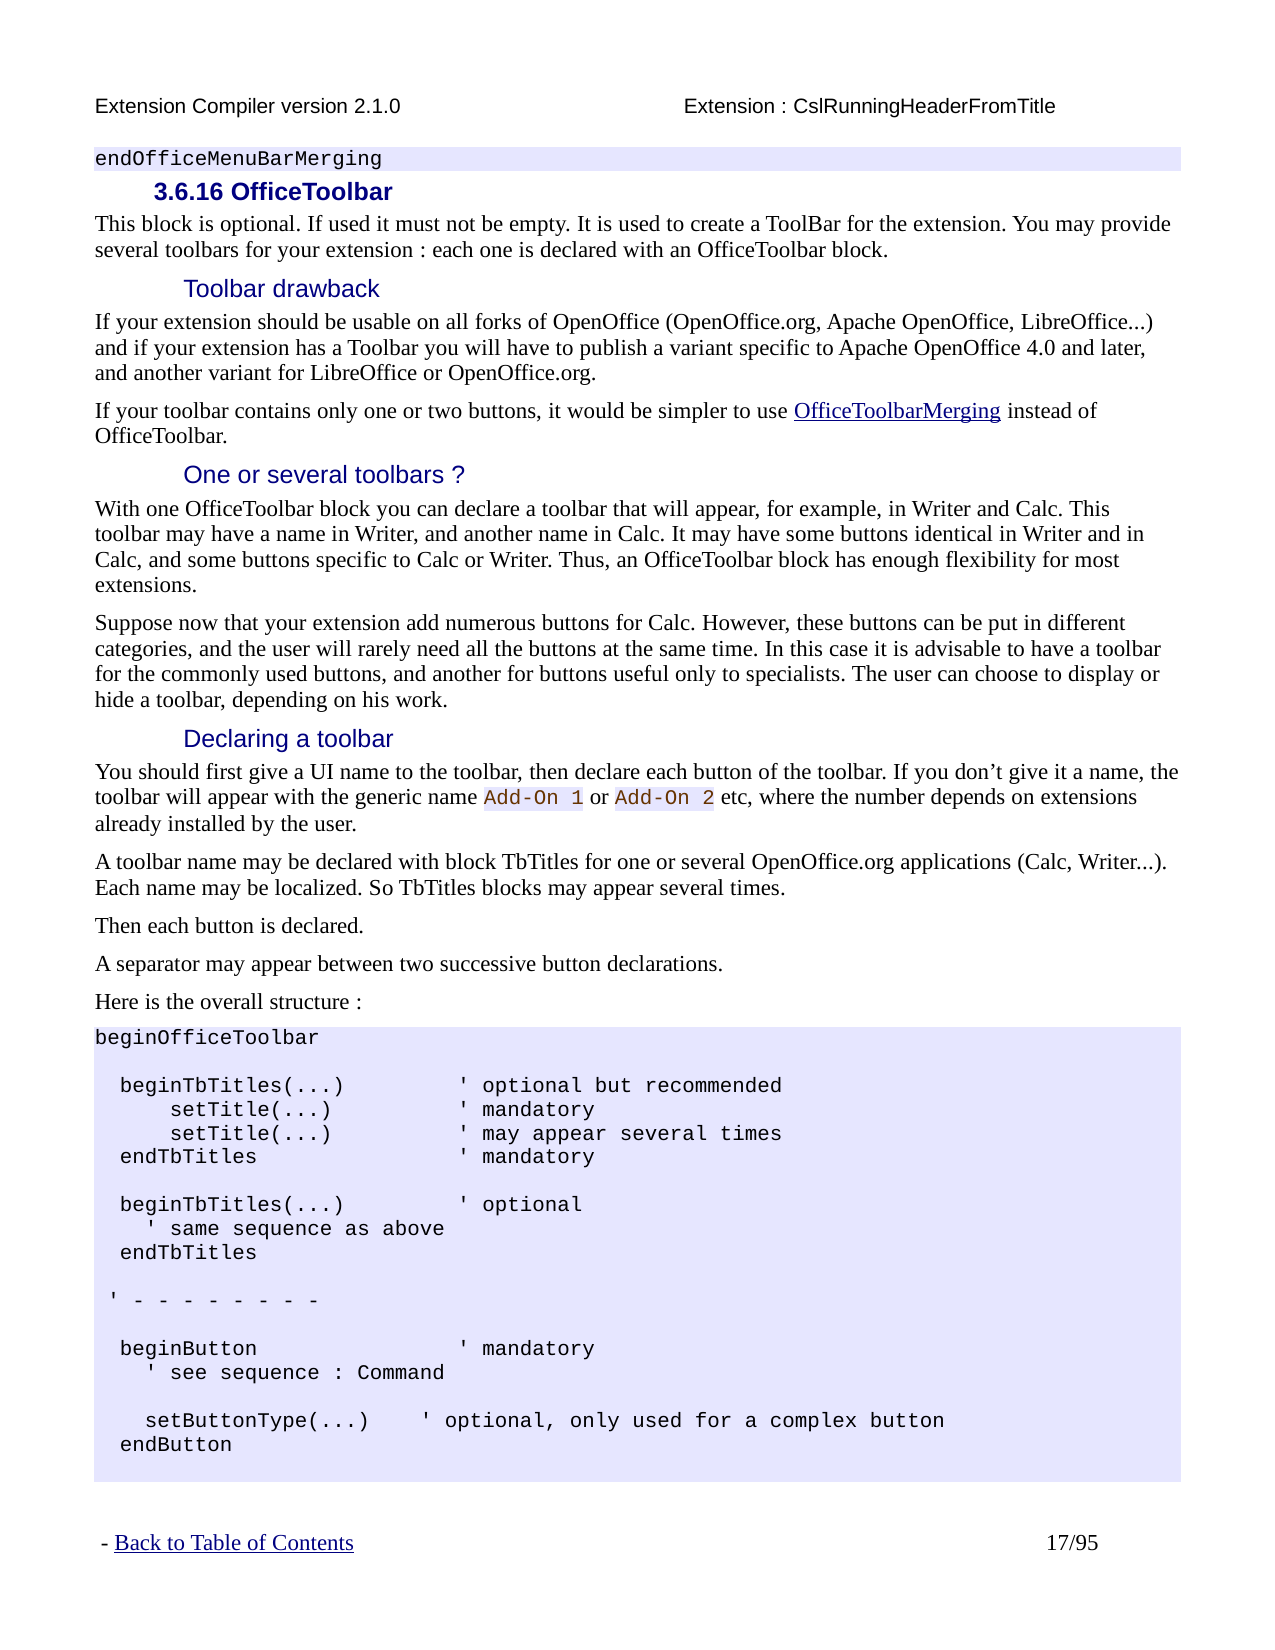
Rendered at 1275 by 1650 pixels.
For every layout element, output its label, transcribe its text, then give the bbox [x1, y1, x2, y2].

text If your extension should be usable on all forks of OpenOffice (OpenOffice.org, Apache OpenOffice, LibreOffice...) and if your extension has a Toolbar you will have to publish a variant specific to Apache OpenOffice 4.0 and later, and another variant for LibreOffice or OpenOffice.org. [94, 309, 1181, 385]
text A separator may appear between two successive button declarations. [94, 951, 1181, 976]
text Then each button is declared. [94, 913, 1181, 938]
subtitle OfficeToolbar [153, 177, 1181, 205]
text ' same sequence as above [94, 1218, 1181, 1242]
text Suppose now that your extension add numerous buttons for Calc. However, these buttons can be put in different categories, and the user will rarely need all the buttons at the same time. In this case it is advisable to have a toolbar for the commonly used buttons, and another for buttons useful only to specialists. The user can choose to display or hide a toolbar, depending on his work. [94, 610, 1181, 712]
text This block is optional. If used it must not be empty. It is used to create a ToolBar for the extension. You may provide several toolbars for your extension : each one is declared with an OfficeToolbar block. [94, 211, 1181, 262]
text endOfficeMenuBarMerging [94, 147, 1181, 171]
text endTbTitles ' mandatory [94, 1146, 1181, 1170]
text You should first give a UI name to the toolbar, then declare each button of the toolbar. If you don’t give it a name, the toolbar will appear with the generic name Add-On 1 or Add-On 2 etc, where the number depends on extensions already installed by the user. [94, 758, 1181, 837]
text Here is the overall structure : [94, 989, 1181, 1014]
subtitle Toolbar drawback [183, 275, 1181, 303]
subtitle Declaring a toolbar [183, 724, 1181, 753]
subtitle One or several toolbars ? [183, 461, 1181, 489]
text beginButton ' mandatory [94, 1338, 1181, 1362]
text ' - - - - - - - - [94, 1290, 1181, 1314]
text If your toolbar contains only one or two buttons, it would be simpler to use OfficeToolbarMerging instead of OfficeToolbar. [94, 398, 1181, 449]
text With one OfficeToolbar block you can declare a toolbar that will appear, for example, in Writer and Calc. This toolbar may have a name in Writer, and another name in Calc. It may have some buttons identical in Writer and in Calc, and some buttons specific to Calc or Writer. Thus, an OfficeToolbar block has enough flexibility for most extensions. [94, 495, 1181, 597]
text beginOfficeToolbar [94, 1027, 1181, 1051]
text setButtonType(...) ' optional, only used for a complex button [94, 1410, 1181, 1434]
text setTitle(...) ' may appear several times [94, 1122, 1181, 1146]
text ' see sequence : Command [94, 1362, 1181, 1386]
text setTitle(...) ' mandatory [94, 1098, 1181, 1122]
text endTbTitles [94, 1242, 1181, 1266]
text beginTbTitles(...) ' optional but recommended [94, 1074, 1181, 1098]
text A toolbar name may be declared with block TbTitles for one or several OpenOffice.org applications (Calc, Writer...). Each name may be localized. So TbTitles blocks may appear several times. [94, 849, 1181, 900]
text beginTbTitles(...) ' optional [94, 1194, 1181, 1218]
text endButton [94, 1434, 1181, 1458]
